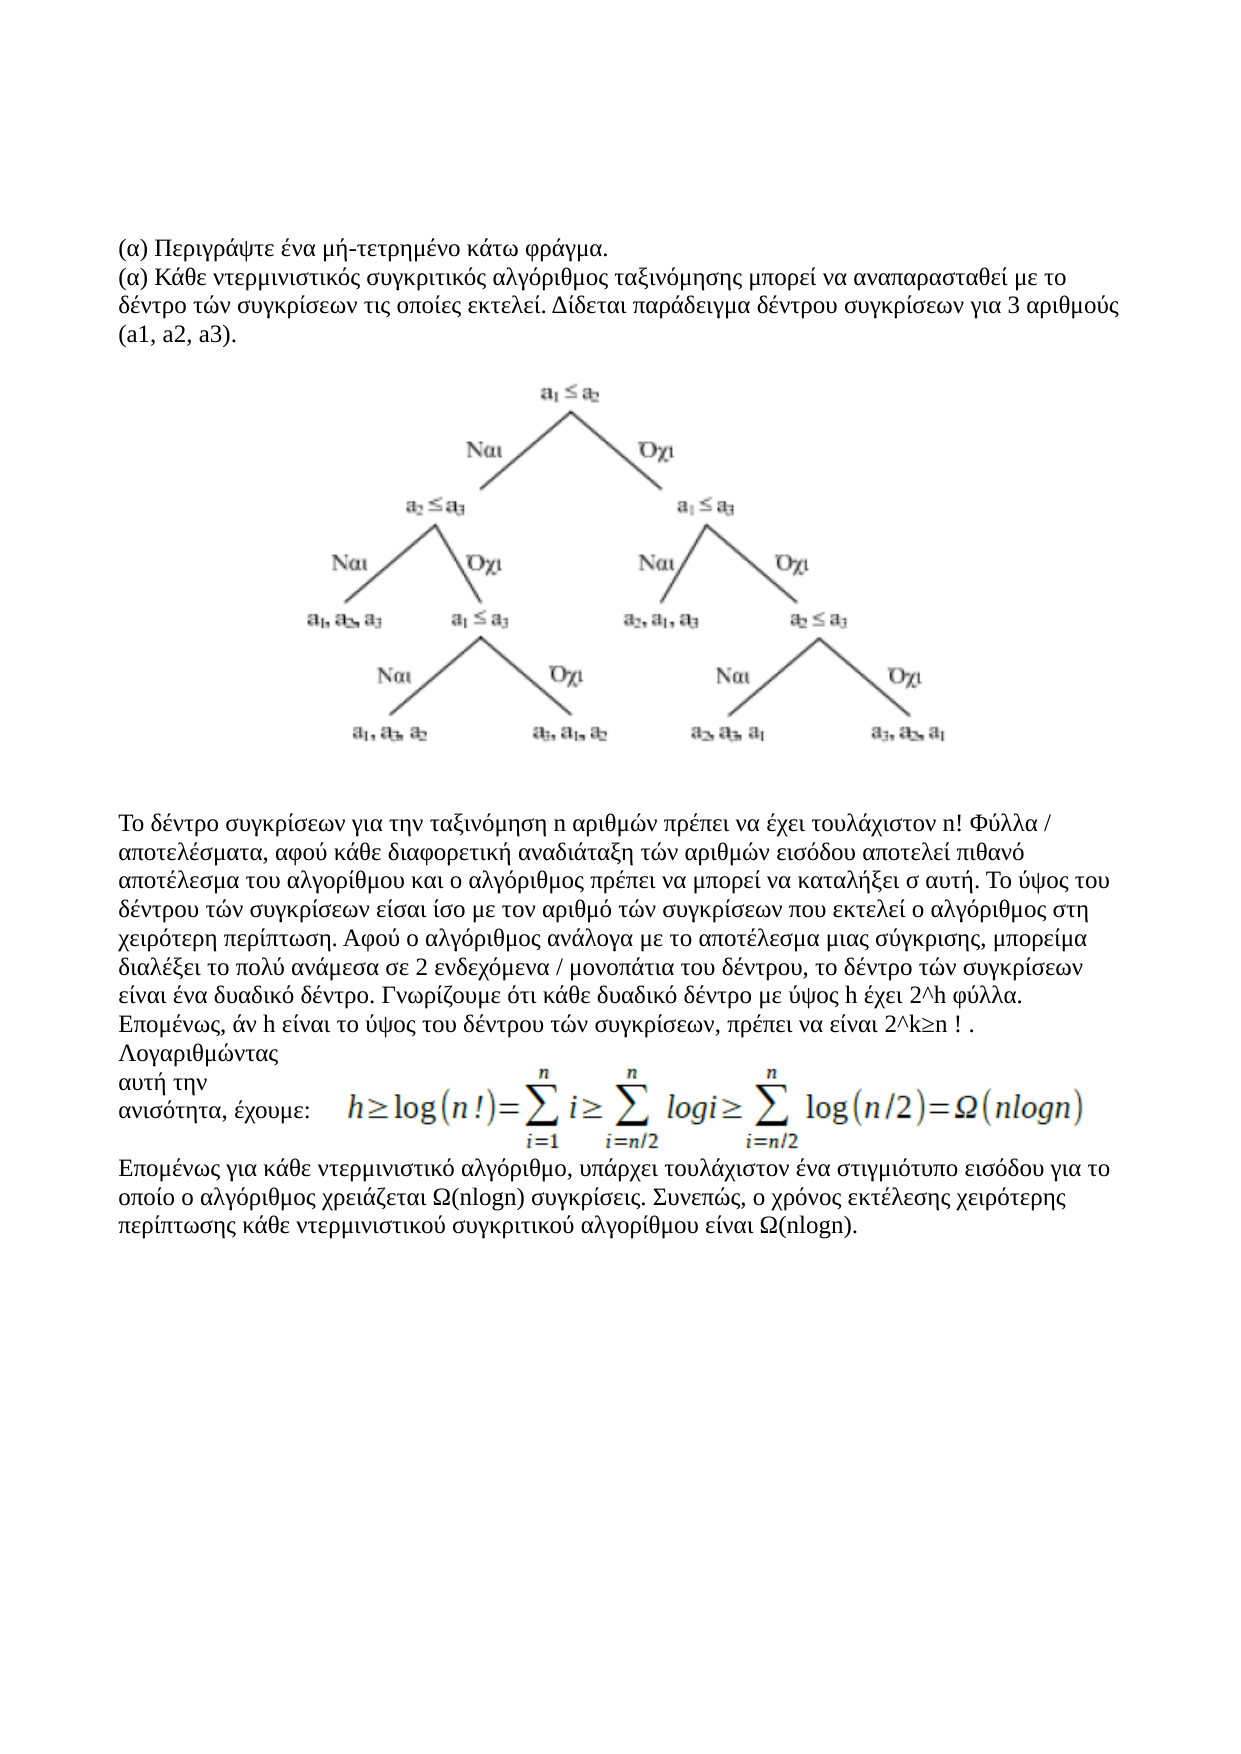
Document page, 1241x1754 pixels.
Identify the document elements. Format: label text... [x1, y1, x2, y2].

text (α) Κάθε ντερμινιστικός συγκριτικός αλγόριθμος ταξινόμησης μπορεί να αναπαρασταθεί με το δέντρο τών συγκρίσεων τις οποίες εκτελεί. Δίδεται παράδειγμα δέντρου συγκρίσεων για 3 αριθμούς (a1, a2, a3). [118, 262, 1122, 348]
picture [297, 337, 959, 760]
text Το δέντρο συγκρίσεων για την ταξινόμηση n αριθμών πρέπει να έχει τουλάχιστον n! Φύλλα / [118, 808, 1122, 837]
picture [319, 1063, 1087, 1153]
text Επομένως για κάθε ντερμινιστικό αλγόριθμο, υπάρχει τουλάχιστον ένα στιγμιότυπο εισόδου για το οποίο ο αλγόριθμος χρειάζεται Ω(nlogn) συγκρίσεις. Συνεπώς, ο χρόνος εκτέλεσης χειρότερης περίπτωσης κάθε ντερμινιστικού συγκριτικού αλγορίθμου είναι Ω(nlogn). [118, 1153, 1122, 1239]
text αποτελέσματα, αφού κάθε διαφορετική αναδιάταξη τών αριθμών εισόδου αποτελεί πιθανό αποτέλεσμα του αλγορίθμου και ο αλγόριθμος πρέπει να μπορεί να καταλήξει σ αυτή. Το ύψος του δέντρου τών συγκρίσεων είσαι ίσο με τον αριθμό τών συγκρίσεων που εκτελεί ο αλγόριθμος στη χειρότερη περίπτωση. Αφού ο αλγόριθμος ανάλογα με το αποτέλεσμα μιας σύγκρισης, μπορείμα διαλέξει το πολύ ανάμεσα σε 2 ενδεχόμενα / μονοπάτια του δέντρου, το δέντρο τών συγκρίσεων είναι ένα δυαδικό δέντρο. Γνωρίζουμε ότι κάθε δυαδικό δέντρο με ύψος h έχει 2^h φύλλα. Επομένως, άν h είναι το ύψος του δέντρου τών συγκρίσεων, πρέπει να είναι 2^k≥n ! . Λογαριθμώντας αυτή την ανισότητα, έχουμε: [118, 837, 1122, 1124]
text (α) Περιγράψτε ένα μή-τετρημένο κάτω φράγμα. [118, 233, 1122, 262]
